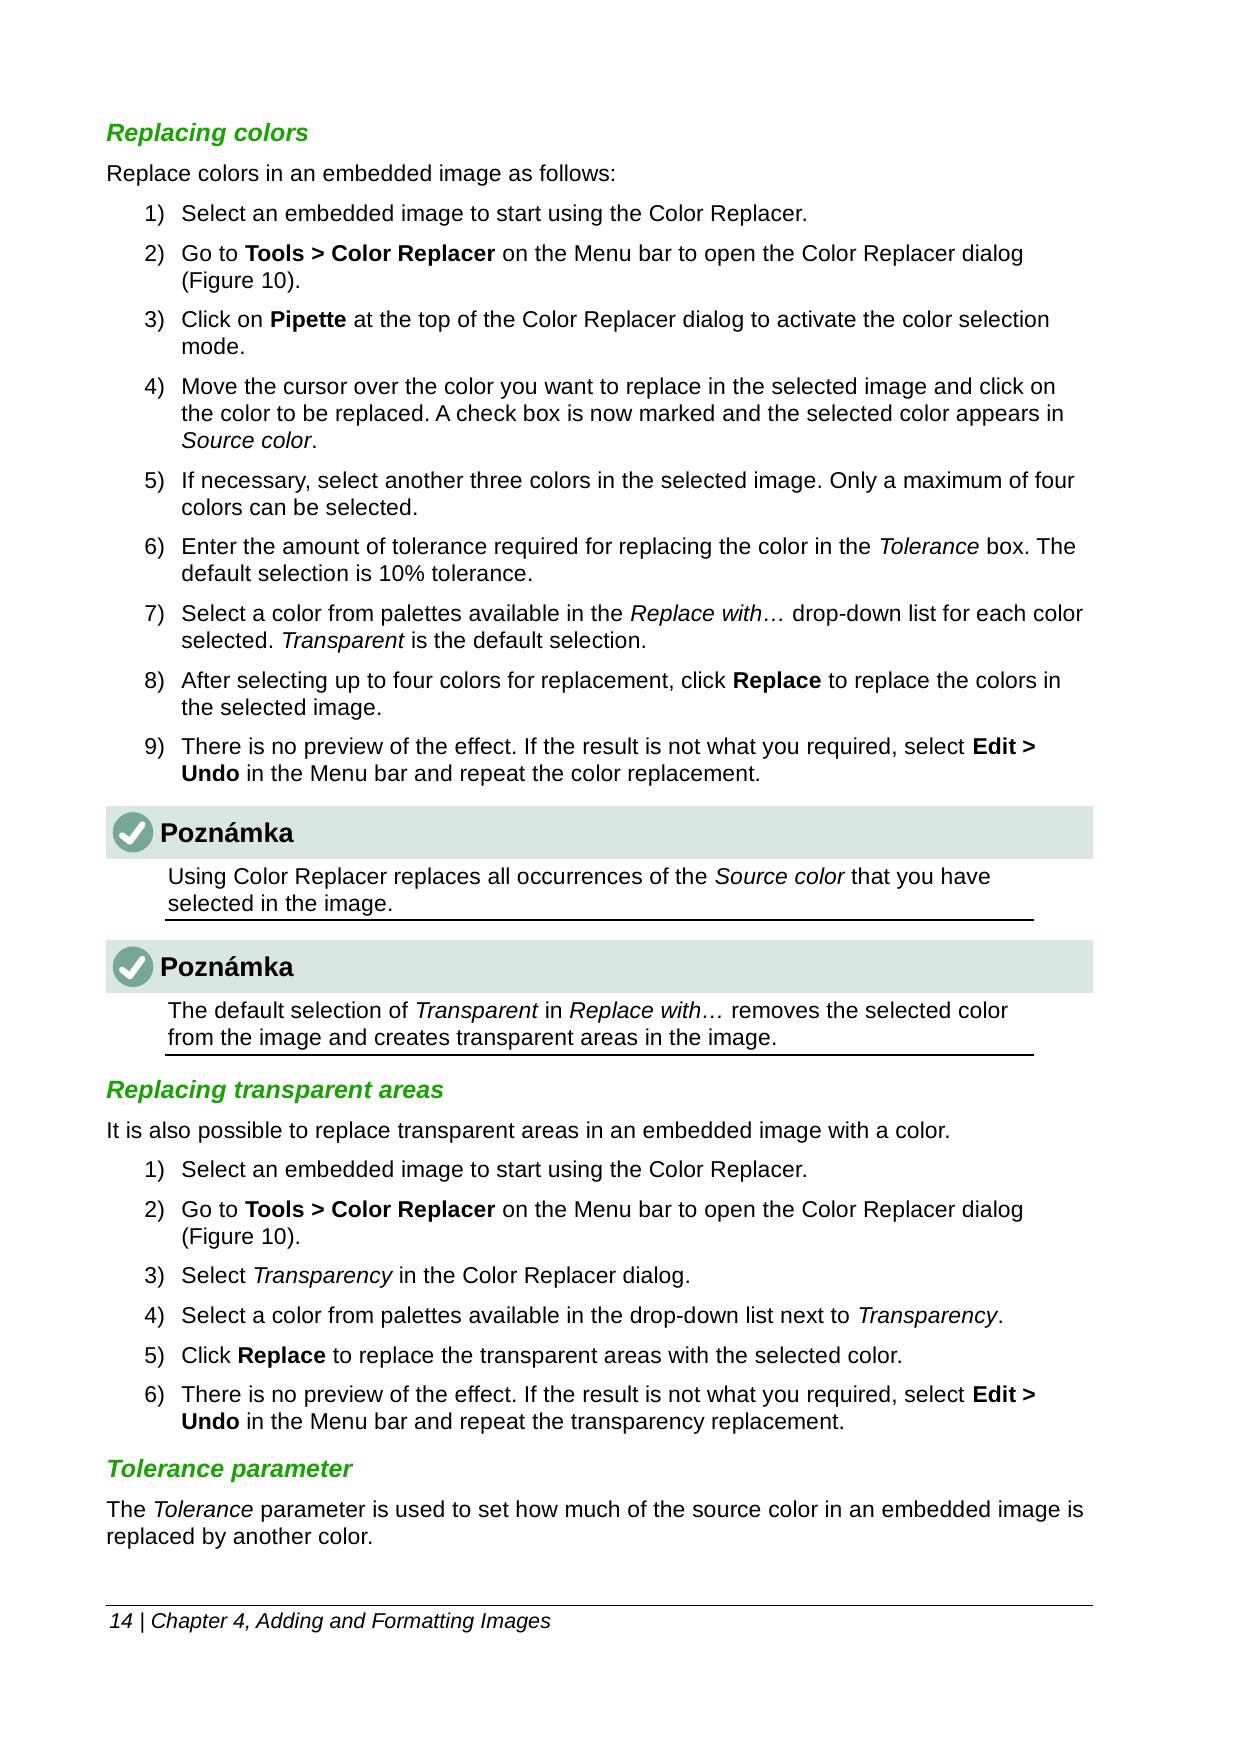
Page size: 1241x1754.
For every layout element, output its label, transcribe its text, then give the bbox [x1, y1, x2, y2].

list Click on Pipette at the top of the Color Replacer dialog to activate the color selection mode. [164, 306, 1093, 360]
list Move the cursor over the color you want to replace in the selected image and click on the color to be replaced. A check box is now marked and the selected color appears in Source color. [164, 372, 1093, 453]
text Using Color Replacer replaces all occurrences of the Source color that you have selected in the image. [164, 859, 1034, 921]
list There is no preview of the effect. If the result is not what you required, select Edit > Undo in the Menu bar and repeat the transparency replacement. [164, 1381, 1093, 1435]
list Enter the amount of tolerance required for replacing the color in the Tolerance box. The default selection is 10% tolerance. [164, 533, 1093, 587]
list Click Replace to replace the transparent areas with the selected color. [164, 1341, 1093, 1368]
list Select a color from palettes available in the Replace with… drop-down list for each color selected. Transparent is the default selection. [164, 599, 1093, 653]
subtitle Replacing colors [106, 118, 1093, 147]
list Select Transparency in the Color Replacer dialog. [164, 1262, 1093, 1289]
text The Tolerance parameter is used to set how much of the source color in an embedded image is replaced by another color. [106, 1495, 1093, 1549]
list Select a color from palettes available in the drop-down list next to Transparency. [164, 1301, 1093, 1328]
list Select an embedded image to start using the Color Replacer. [164, 1156, 1093, 1183]
subtitle Poznámka [106, 940, 1093, 993]
list Replace colors in an embedded image as follows: [106, 160, 1093, 187]
list Select an embedded image to start using the Color Replacer. [164, 199, 1093, 226]
list After selecting up to four colors for replacement, click Replace to replace the colors in the selected image. [164, 666, 1093, 720]
subtitle Poznámka [106, 806, 1093, 859]
list There is no preview of the effect. If the result is not what you required, select Edit > Undo in the Menu bar and repeat the color replacement. [164, 733, 1093, 787]
text The default selection of Transparent in Replace with… removes the selected color from the image and creates transparent areas in the image. [164, 993, 1034, 1056]
subtitle Replacing transparent areas [106, 1074, 1093, 1103]
text It is also possible to replace transparent areas in an embedded image with a color. [106, 1116, 1093, 1143]
list Go to Tools > Color Replacer on the Menu bar to open the Color Replacer dialog (Figure 10). [164, 1195, 1093, 1249]
subtitle Tolerance parameter [106, 1453, 1093, 1483]
list Go to Tools > Color Replacer on the Menu bar to open the Color Replacer dialog (Figure 10). [164, 239, 1093, 293]
list If necessary, select another three colors in the selected image. Only a maximum of four colors can be selected. [164, 466, 1093, 520]
